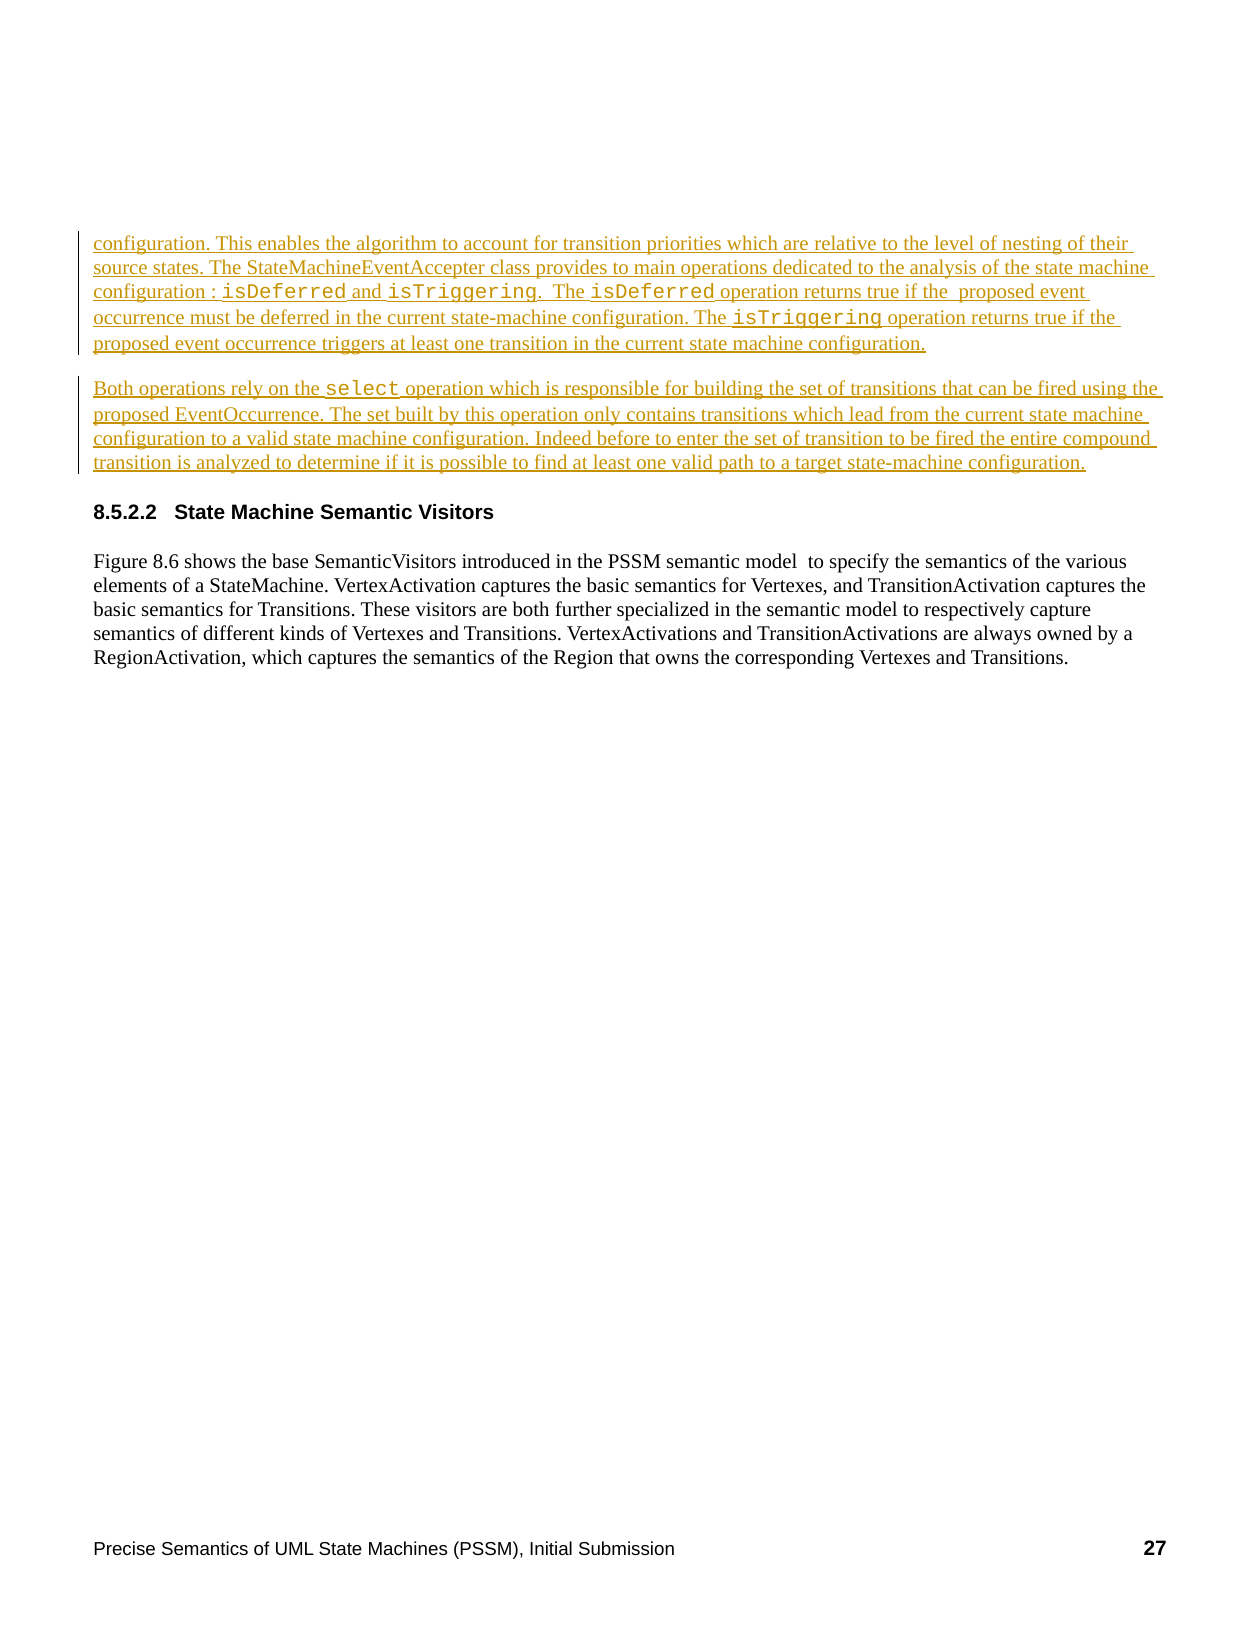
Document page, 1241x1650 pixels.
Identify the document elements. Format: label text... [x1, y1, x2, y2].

text Figure 8.6 shows the base SemanticVisitors introduced in the PSSM semantic model to specify the semantics of the various elements of a StateMachine. VertexActivation captures the basic semantics for Vertexes, and TransitionActivation captures the basic semantics for Transitions. These visitors are both further specialized in the semantic model to respectively capture semantics of different kinds of Vertexes and Transitions. VertexActivations and TransitionActivations are always owned by a RegionActivation, which captures the semantics of the Region that owns the corresponding Vertexes and Transitions. [93, 549, 1164, 669]
text Both operations rely on the select operation which is responsible for building the set of transitions that can be fired using the proposed EventOccurrence. The set built by this operation only contains transitions which lead from the current state machine configuration to a valid state machine configuration. Indeed before to enter the set of transition to be fired the entire compound transition is analyzed to determine if it is possible to find at least one valid path to a target state-machine configuration. [93, 376, 1164, 474]
subtitle State Machine Semantic Visitors [93, 499, 1164, 524]
text configuration. This enables the algorithm to account for transition priorities which are relative to the level of nesting of their source states. The StateMachineEventAccepter class provides to main operations dedicated to the analysis of the state machine configuration : isDeferred and isTriggering. The isDeferred operation returns true if the proposed event occurrence must be deferred in the current state-machine configuration. The isTriggering operation returns true if the proposed event occurrence triggers at least one transition in the current state machine configuration. [93, 231, 1164, 355]
